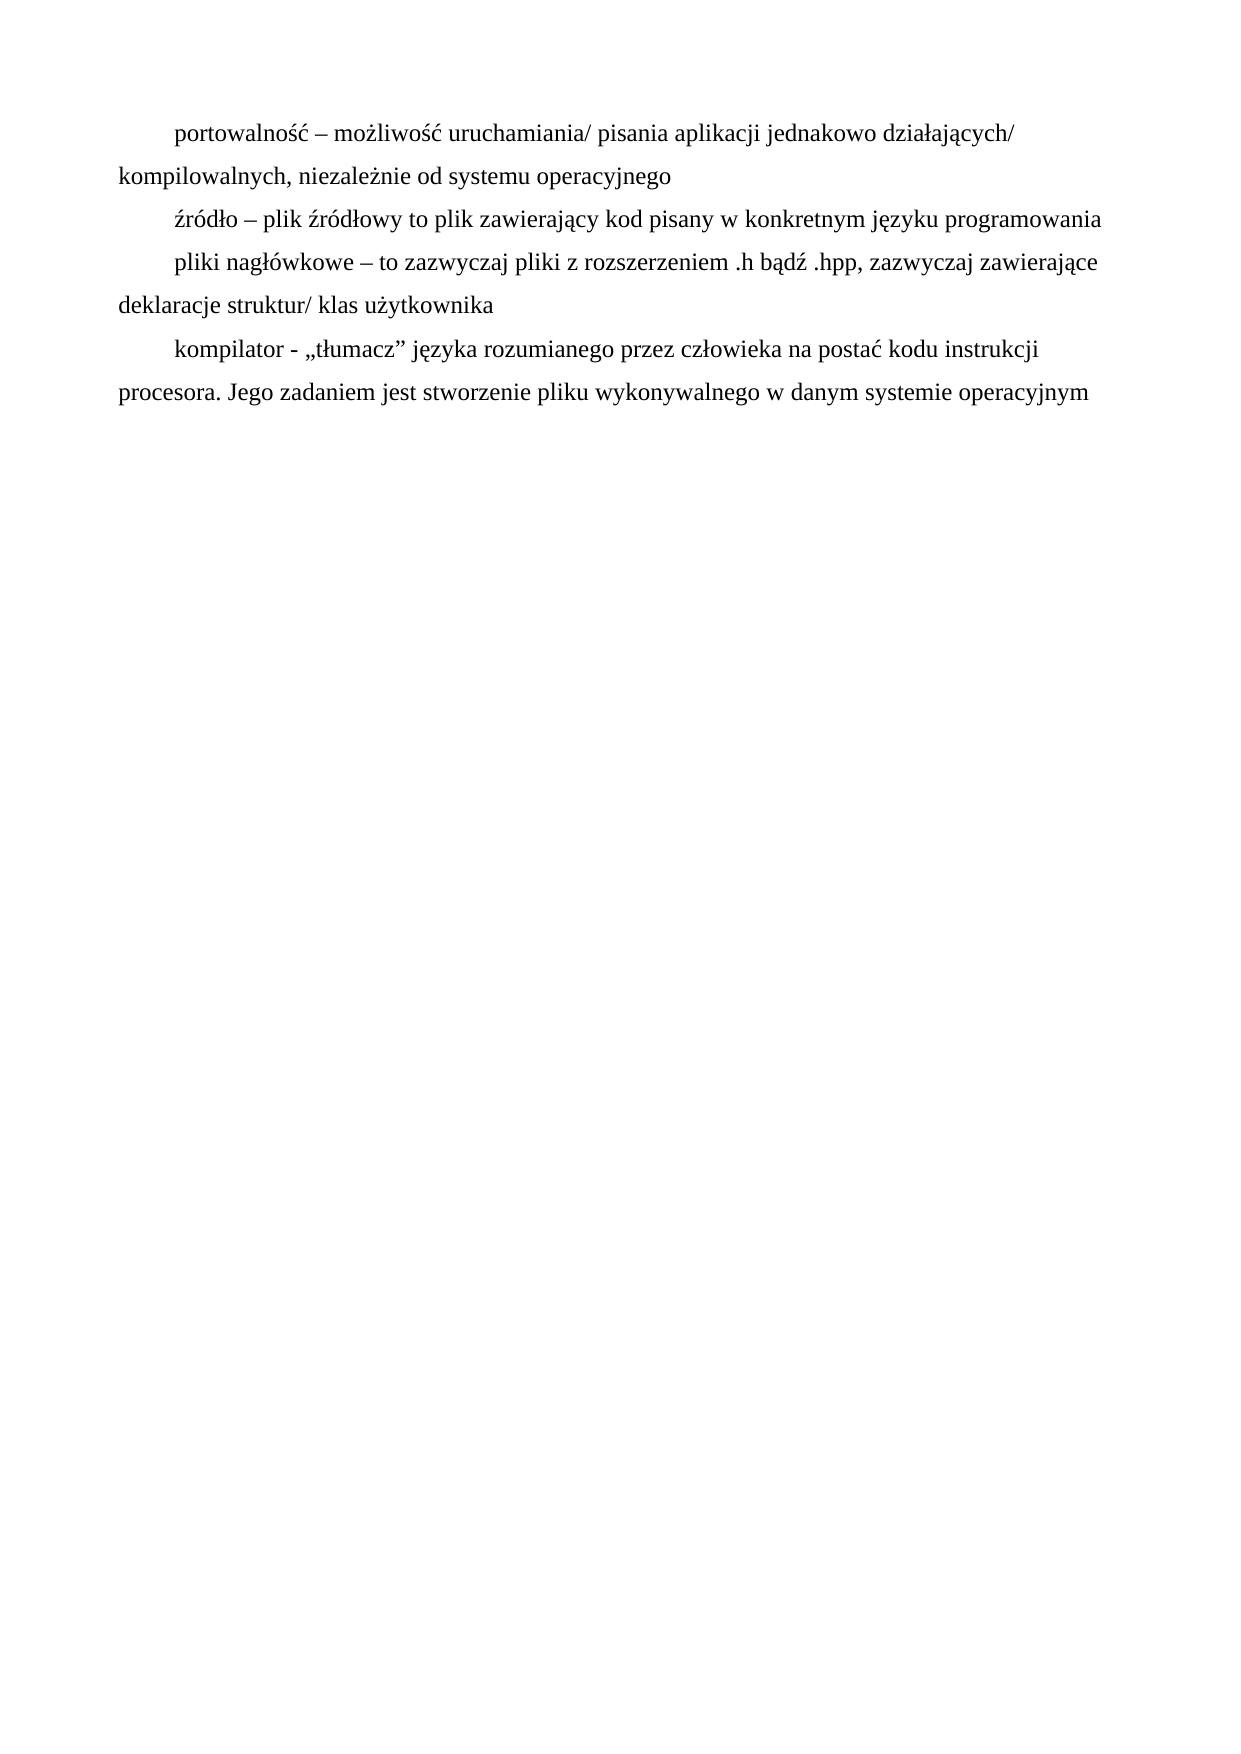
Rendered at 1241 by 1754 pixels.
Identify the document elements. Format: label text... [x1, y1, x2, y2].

text pliki nagłówkowe – to zazwyczaj pliki z rozszerzeniem .h bądź .hpp, zazwyczaj zawierające deklaracje struktur/ klas użytkownika [118, 247, 1122, 319]
text portowalność – możliwość uruchamiania/ pisania aplikacji jednakowo działających/ kompilowalnych, niezależnie od systemu operacyjnego [118, 118, 1122, 190]
text kompilator - „tłumacz” języka rozumianego przez człowieka na postać kodu instrukcji procesora. Jego zadaniem jest stworzenie pliku wykonywalnego w danym systemie operacyjnym [118, 334, 1122, 406]
text źródło – plik źródłowy to plik zawierający kod pisany w konkretnym języku programowania [118, 204, 1122, 233]
